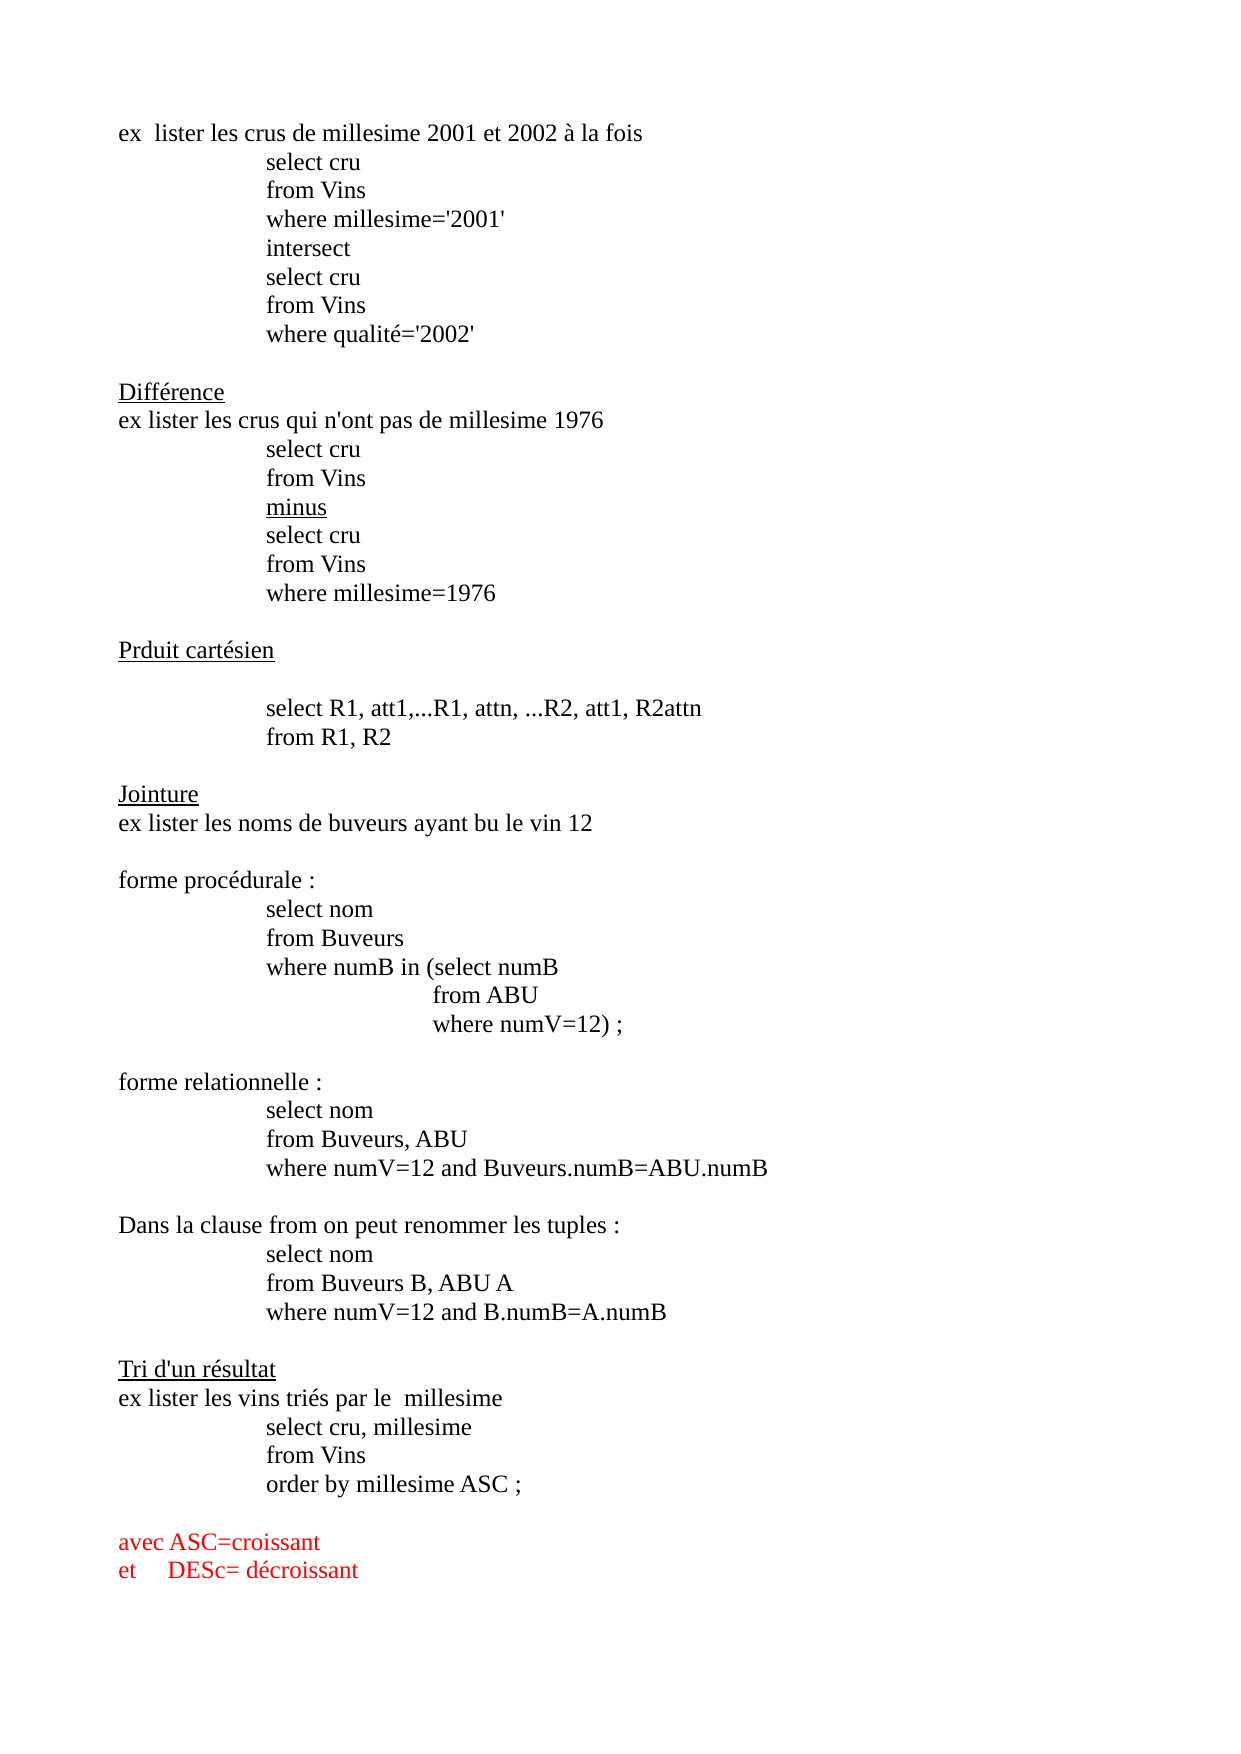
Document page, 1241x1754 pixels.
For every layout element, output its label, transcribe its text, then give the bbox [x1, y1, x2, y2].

text from Buveurs [118, 923, 1122, 952]
text from Vins [118, 1441, 1122, 1469]
text where numB in (select numB [118, 952, 1122, 981]
text Dans la clause from on peut renommer les tuples : [118, 1211, 1122, 1239]
text from Buveurs B, ABU A [118, 1268, 1122, 1297]
text from Vins [118, 549, 1122, 578]
text avec ASC=croissant [118, 1527, 1122, 1556]
text ex lister les vins triés par le millesime [118, 1383, 1122, 1412]
text minus [118, 492, 1122, 521]
text select cru [118, 147, 1122, 176]
text from Buveurs, ABU [118, 1124, 1122, 1153]
text order by millesime ASC ; [118, 1469, 1122, 1498]
text ex lister les crus de millesime 2001 et 2002 à la fois [118, 118, 1122, 147]
text forme relationnelle : [118, 1067, 1122, 1096]
text select cru [118, 434, 1122, 463]
text from ABU [118, 981, 1122, 1009]
text intersect [118, 233, 1122, 262]
text ex lister les crus qui n'ont pas de millesime 1976 [118, 406, 1122, 434]
text select nom [118, 1239, 1122, 1268]
text select nom [118, 1096, 1122, 1124]
text select R1, att1,...R1, attn, ...R2, att1, R2attn [118, 693, 1122, 722]
text where qualité='2002' [118, 319, 1122, 348]
text from R1, R2 [118, 722, 1122, 751]
text ex lister les noms de buveurs ayant bu le vin 12 [118, 808, 1122, 837]
text where numV=12 and B.numB=A.numB [118, 1297, 1122, 1326]
text Prduit cartésien [118, 636, 1122, 664]
text from Vins [118, 463, 1122, 492]
text select nom [118, 894, 1122, 923]
text where numV=12 and Buveurs.numB=ABU.numB [118, 1153, 1122, 1182]
text forme procédurale : [118, 866, 1122, 894]
text Tri d'un résultat [118, 1354, 1122, 1383]
text et DESc= décroissant [118, 1556, 1122, 1584]
text where millesime=1976 [118, 578, 1122, 607]
text from Vins [118, 176, 1122, 204]
text from Vins [118, 291, 1122, 319]
text where millesime='2001' [118, 204, 1122, 233]
text select cru [118, 521, 1122, 549]
text select cru, millesime [118, 1412, 1122, 1441]
text Jointure [118, 779, 1122, 808]
text Différence [118, 377, 1122, 406]
text select cru [118, 262, 1122, 291]
text where numV=12) ; [118, 1009, 1122, 1038]
